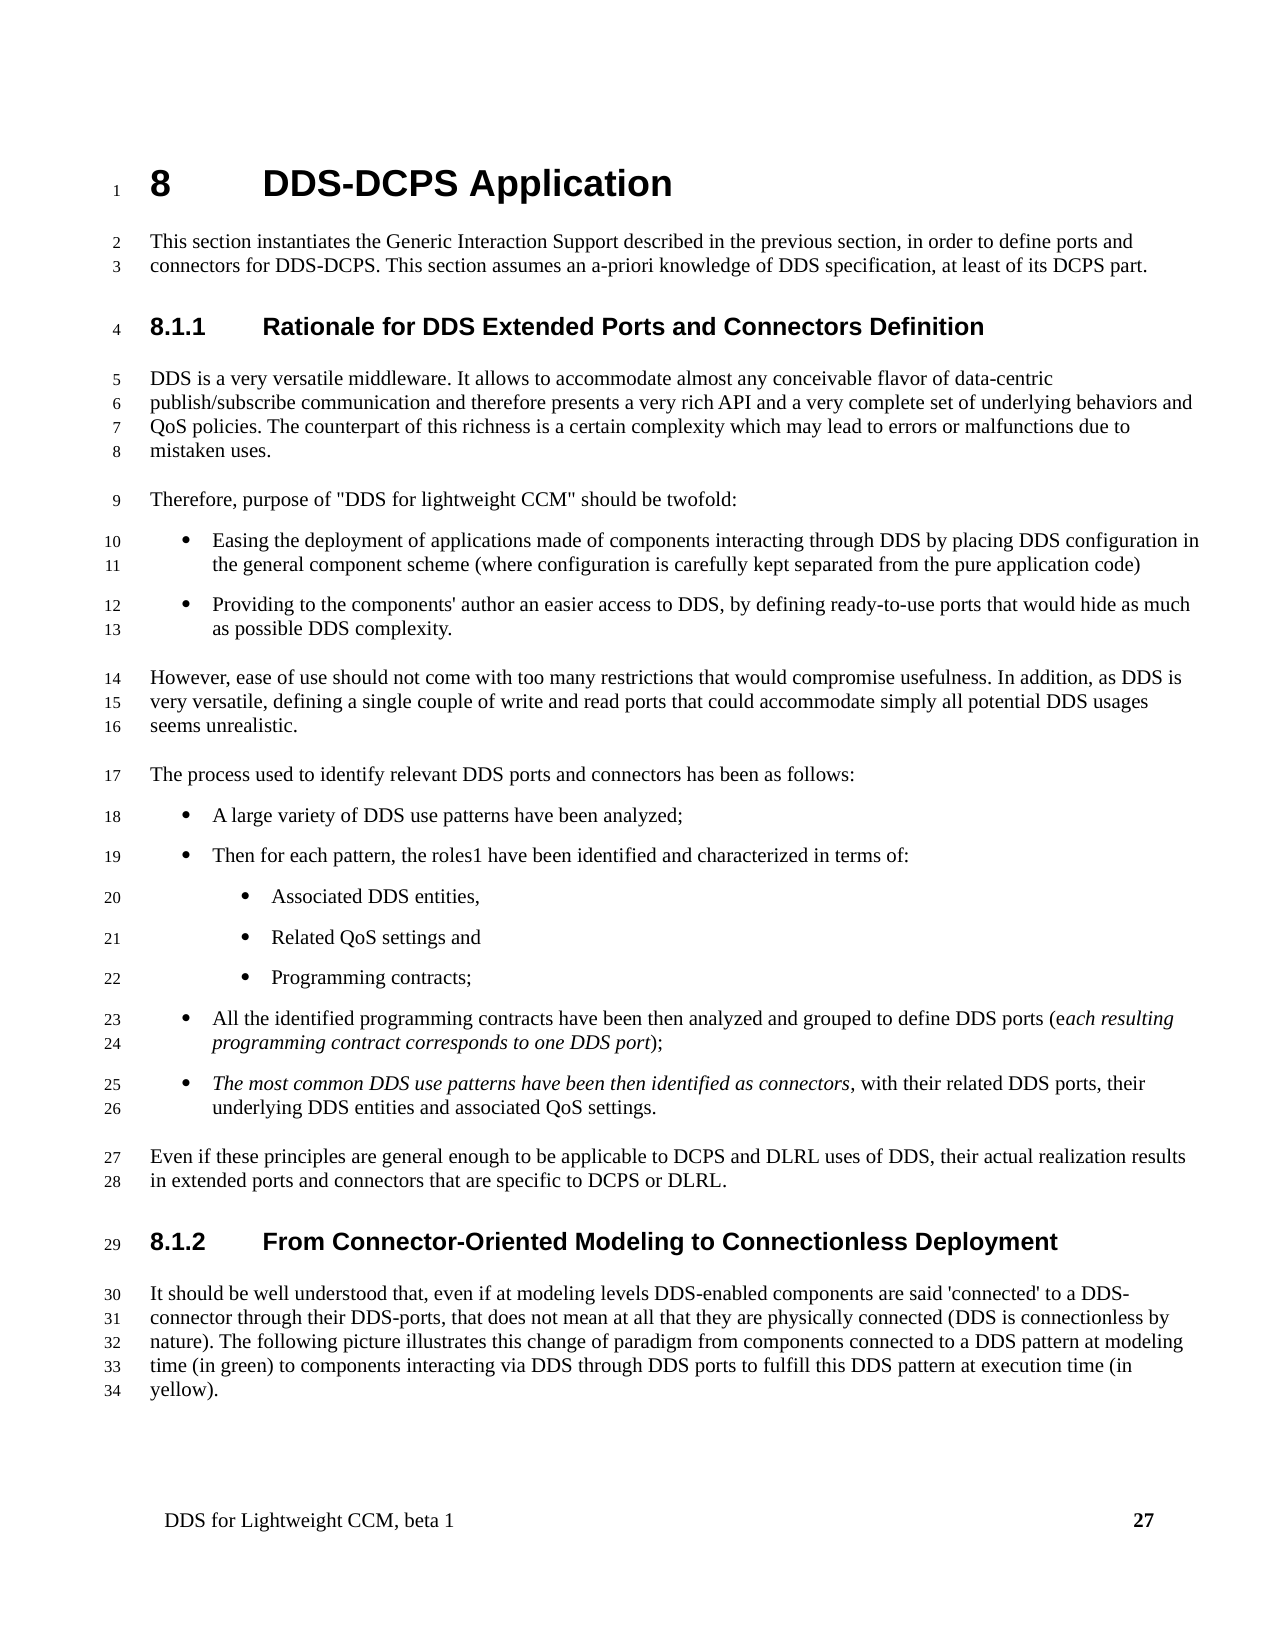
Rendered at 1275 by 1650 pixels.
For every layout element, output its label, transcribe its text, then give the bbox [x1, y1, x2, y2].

list Programming contracts; [242, 965, 1200, 989]
list A large variety of DDS use patterns have been analyzed; [182, 803, 1200, 827]
subtitle Rationale for DDS Extended Ports and Connectors Definition [150, 312, 1200, 341]
list Associated DDS entities, [242, 884, 1200, 908]
list Easing the deployment of applications made of components interacting through DDS by placing DDS configuration in the general component scheme (where configuration is carefully kept separated from the pure application code) [182, 528, 1200, 576]
list The most common DDS use patterns have been then identified as connectors, with their related DDS ports, their underlying DDS entities and associated QoS settings. [182, 1071, 1200, 1119]
subtitle DDS-DCPS Application [150, 161, 1200, 204]
text However, ease of use should not come with too many restrictions that would compromise usefulness. In addition, as DDS is very versatile, defining a single couple of write and read ports that could accommodate simply all potential DDS usages seems unrealistic. [150, 665, 1200, 737]
text Therefore, purpose of "DDS for lightweight CCM" should be twofold: [150, 487, 1200, 511]
text DDS is a very versatile middleware. It allows to accommodate almost any conceivable flavor of data-centric publish/subscribe communication and therefore presents a very rich API and a very complete set of underlying behaviors and QoS policies. The counterpart of this richness is a certain complexity which may lead to errors or malfunctions due to mistaken uses. [150, 366, 1200, 462]
list Related QoS settings and [242, 925, 1200, 949]
subtitle From Connector-Oriented Modeling to Connectionless Deployment [150, 1227, 1200, 1256]
list Then for each pattern, the roles1 have been identified and characterized in terms of: [182, 843, 1200, 867]
text This section instantiates the Generic Interaction Support described in the previous section, in order to define ports and connectors for DDS-DCPS. This section assumes an a-priori knowledge of DDS specification, at least of its DCPS part. [150, 229, 1200, 277]
text The process used to identify relevant DDS ports and connectors has been as follows: [150, 762, 1200, 786]
list Providing to the components' author an easier access to DDS, by defining ready-to-use ports that would hide as much as possible DDS complexity. [182, 592, 1200, 640]
text It should be well understood that, even if at modeling levels DDS-enabled components are said 'connected' to a DDS-connector through their DDS-ports, that does not mean at all that they are physically connected (DDS is connectionless by nature). The following picture illustrates this change of paradigm from components connected to a DDS pattern at modeling time (in green) to components interacting via DDS through DDS ports to fulfill this DDS pattern at execution time (in yellow). [150, 1281, 1200, 1401]
list All the identified programming contracts have been then analyzed and grouped to define DDS ports (each resulting programming contract corresponds to one DDS port); [182, 1006, 1200, 1054]
text Even if these principles are general enough to be applicable to DCPS and DLRL uses of DDS, their actual realization results in extended ports and connectors that are specific to DCPS or DLRL. [150, 1143, 1200, 1192]
